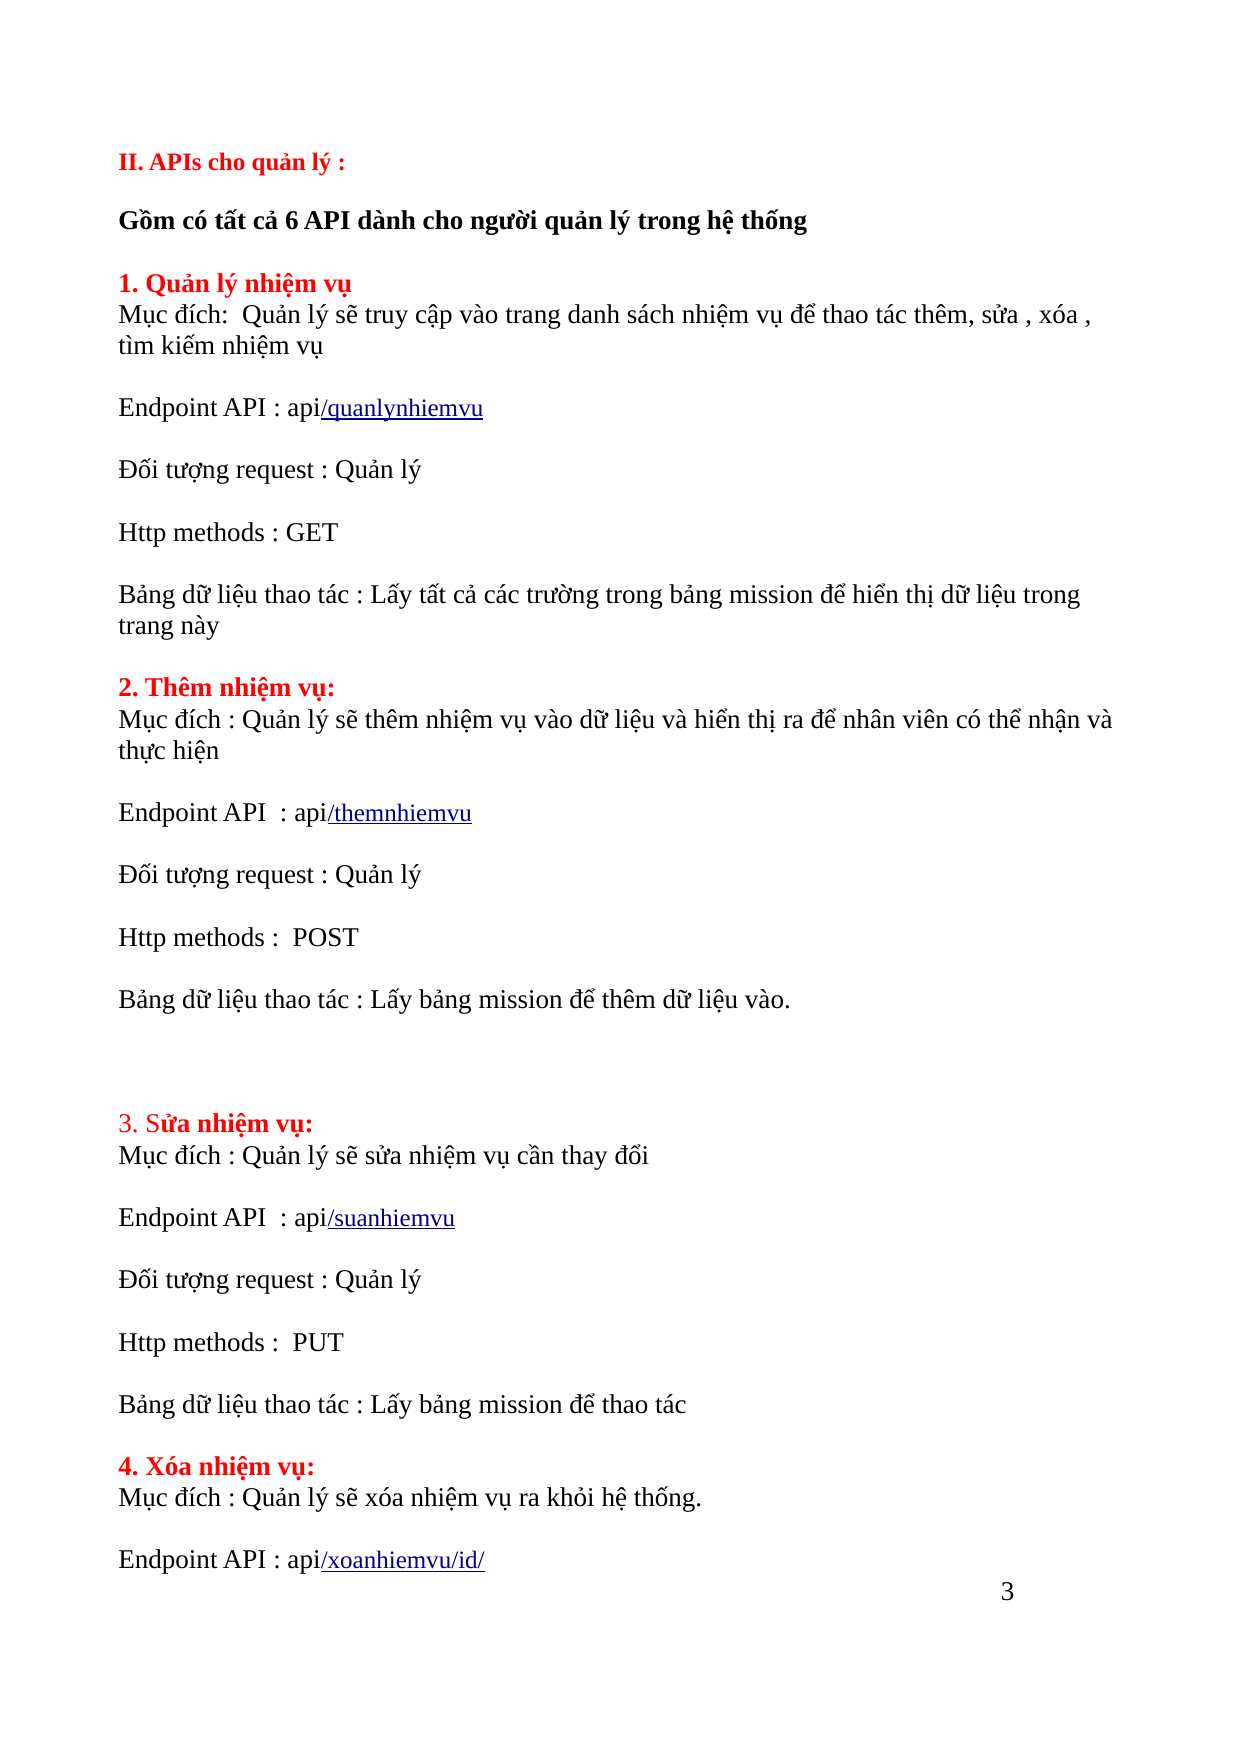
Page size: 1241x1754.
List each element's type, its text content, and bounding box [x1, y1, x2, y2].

text Http methods : PUT [118, 1326, 1122, 1357]
text Mục đích : Quản lý sẽ sửa nhiệm vụ cần thay đổi [118, 1139, 1122, 1170]
text Gồm có tất cả 6 API dành cho người quản lý trong hệ thống [118, 204, 1122, 236]
text Endpoint API : api/suanhiemvu [118, 1201, 1122, 1232]
text Mục đích: Quản lý sẽ truy cập vào trang danh sách nhiệm vụ để thao tác thêm, sửa , xóa , tìm kiếm nhiệm vụ [118, 298, 1122, 360]
text 3 [118, 1575, 1122, 1606]
text 1. Quản lý nhiệm vụ [118, 267, 1122, 298]
text Endpoint API : api/quanlynhiemvu [118, 391, 1122, 422]
text 4. Xóa nhiệm vụ: [118, 1450, 1122, 1481]
text Bảng dữ liệu thao tác : Lấy bảng mission để thêm dữ liệu vào. [118, 983, 1122, 1014]
text Đối tượng request : Quản lý [118, 858, 1122, 889]
text Http methods : POST [118, 921, 1122, 952]
text Bảng dữ liệu thao tác : Lấy bảng mission để thao tác [118, 1388, 1122, 1419]
text Mục đích : Quản lý sẽ thêm nhiệm vụ vào dữ liệu và hiển thị ra để nhân viên có thể nhận và thực hiện [118, 703, 1122, 765]
text 2. Thêm nhiệm vụ: [118, 672, 1122, 703]
text II. APIs cho quản lý : [118, 147, 1122, 176]
text Endpoint API : api/themnhiemvu [118, 796, 1122, 827]
text Đối tượng request : Quản lý [118, 453, 1122, 485]
text Bảng dữ liệu thao tác : Lấy tất cả các trường trong bảng mission để hiển thị dữ liệu trong trang này [118, 578, 1122, 640]
text Http methods : GET [118, 516, 1122, 547]
text 3. Sửa nhiệm vụ: [118, 1108, 1122, 1139]
text Mục đích : Quản lý sẽ xóa nhiệm vụ ra khỏi hệ thống. [118, 1481, 1122, 1512]
text Endpoint API : api/xoanhiemvu/id/ [118, 1544, 1122, 1575]
text Đối tượng request : Quản lý [118, 1263, 1122, 1294]
